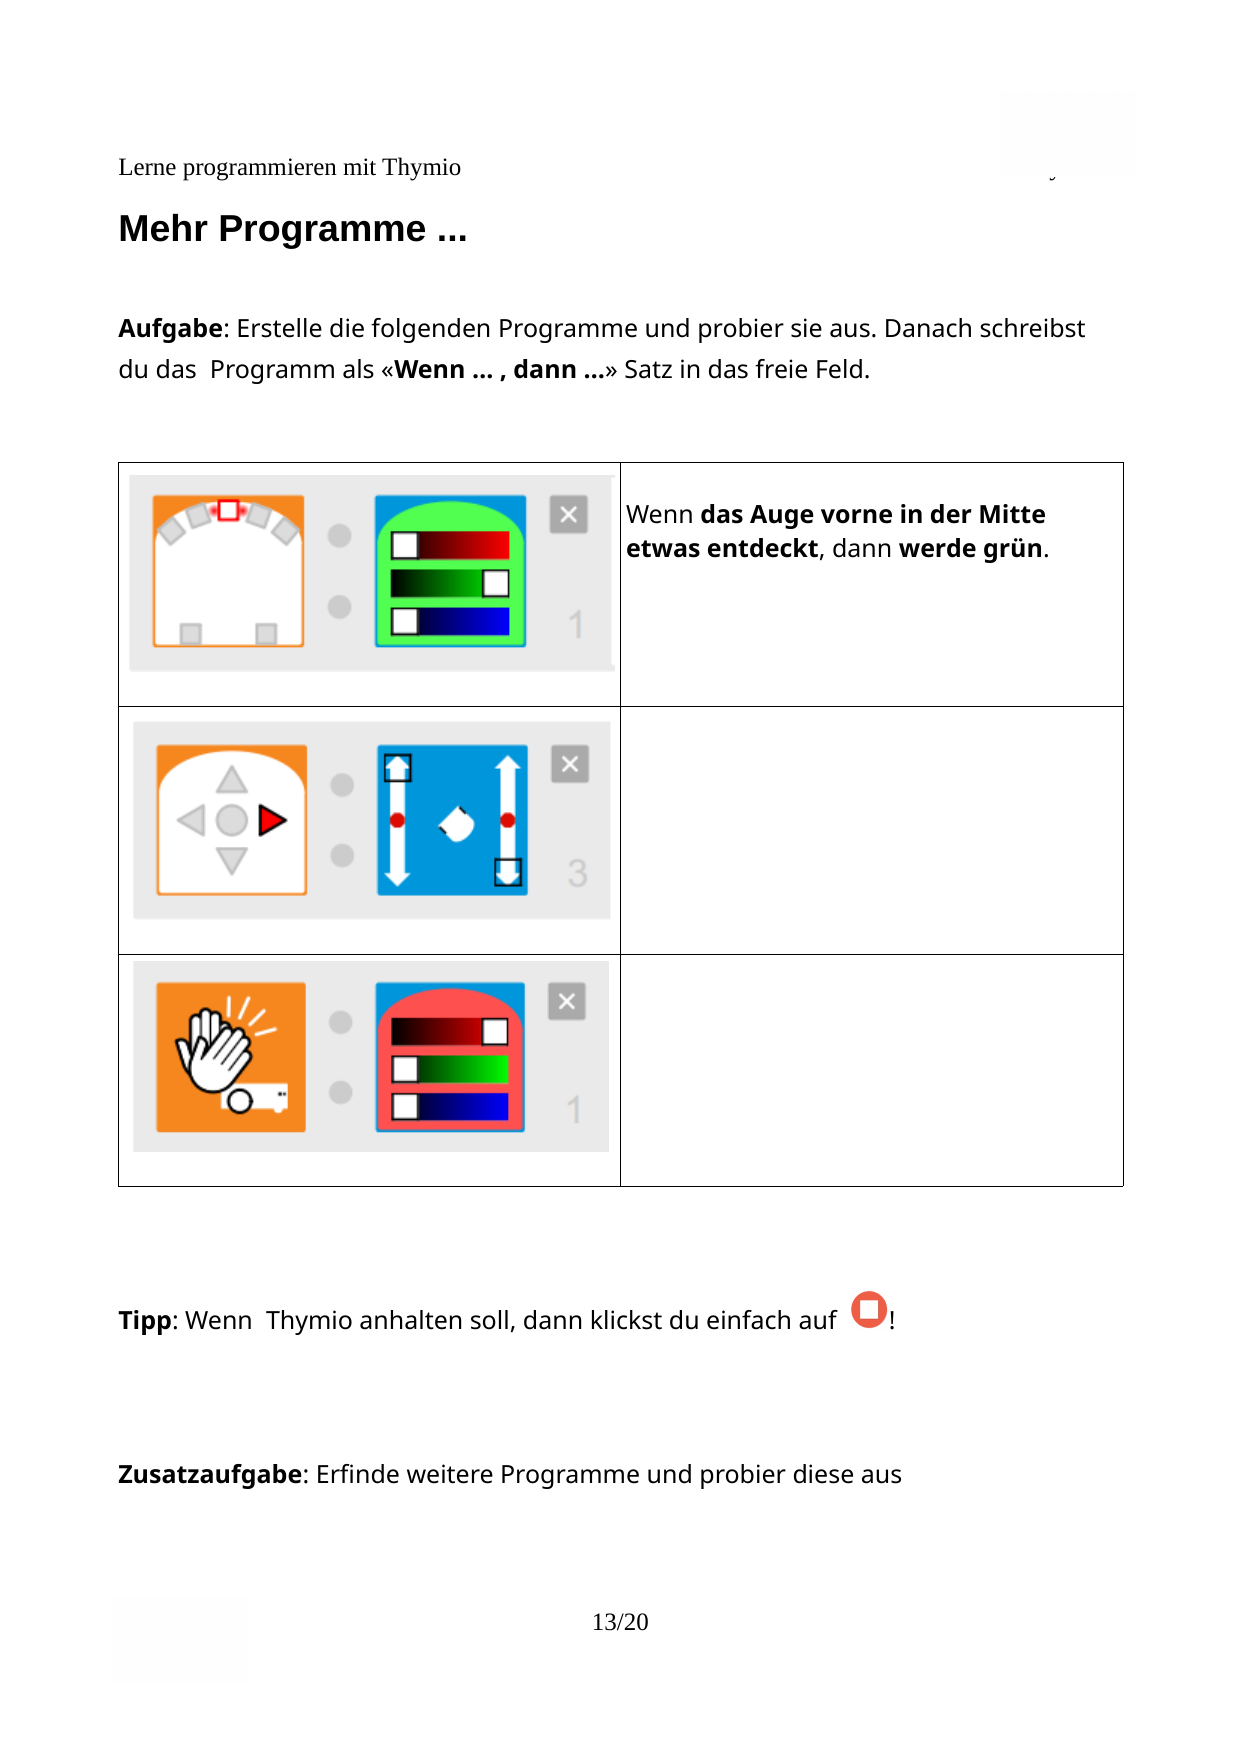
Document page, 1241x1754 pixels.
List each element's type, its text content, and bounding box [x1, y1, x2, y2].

text Tipp: Wenn Thymio anhalten soll, dann klickst du einfach auf ! [118, 1291, 1122, 1337]
picture [850, 1291, 889, 1330]
picture [132, 719, 611, 920]
picture [128, 475, 616, 672]
table_cell [621, 955, 1123, 1186]
subtitle Mehr Programme ... [118, 206, 1122, 249]
table_cell [119, 707, 620, 954]
text Zusatzaufgabe: Erfinde weitere Programme und probier diese aus [118, 1456, 1122, 1490]
table_header [119, 463, 620, 706]
table_cell [621, 707, 1123, 954]
text Aufgabe: Erstelle die folgenden Programme und probier sie aus. Danach schreibst du das Programm als «Wenn … , dann …» Satz in das freie Feld. [118, 311, 1122, 386]
table_header Wenn das Auge vorne in der Mitte etwas entdeckt, dann werde grün. [621, 463, 1123, 706]
picture [132, 961, 609, 1152]
picture [999, 91, 1136, 177]
table_cell [119, 955, 620, 1186]
picture [112, 1596, 249, 1682]
